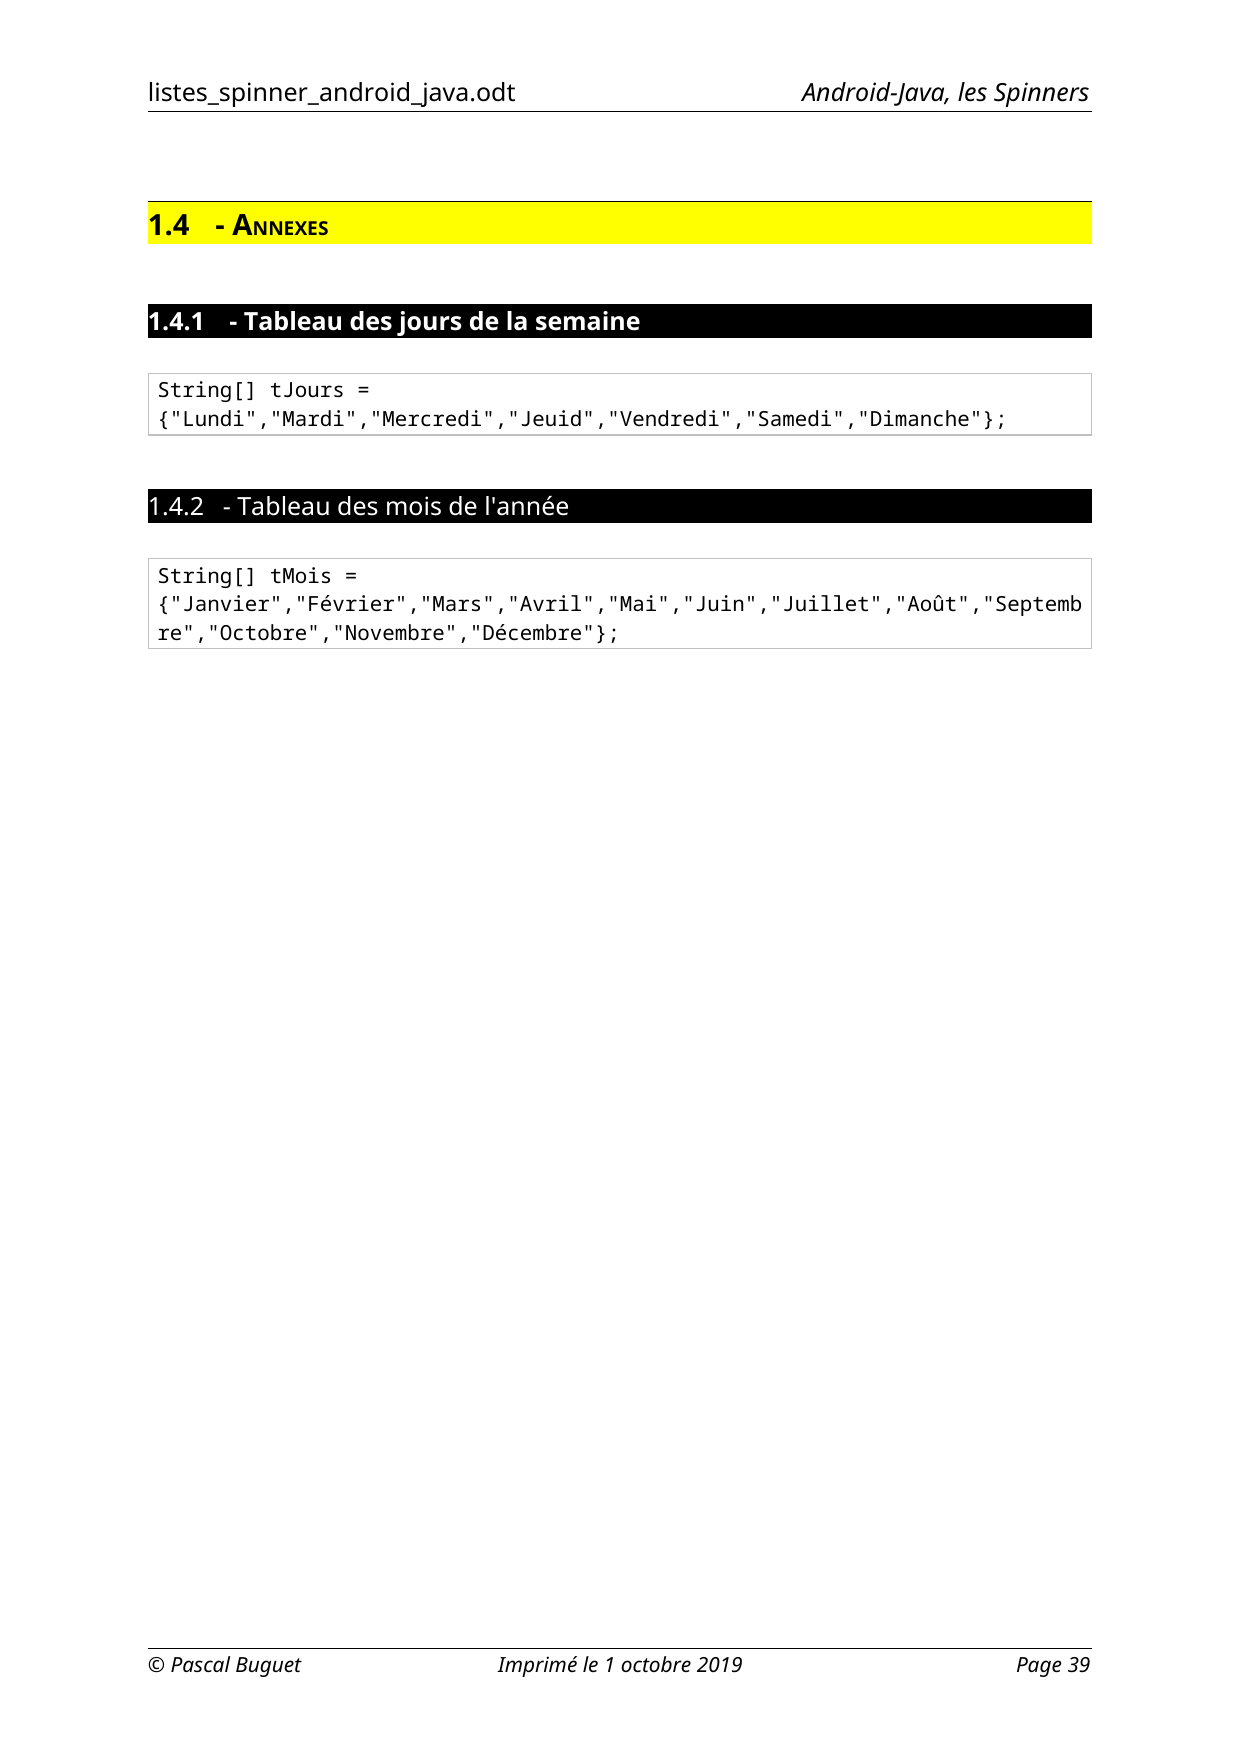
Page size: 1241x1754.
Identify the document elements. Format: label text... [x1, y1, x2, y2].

text String[] tMois = {"Janvier","Février","Mars","Avril","Mai","Juin","Juillet","Août","Septembre","Octobre","Novembre","Décembre"}; [149, 559, 1091, 648]
subtitle - Tableau des mois de l'année [148, 489, 1092, 523]
subtitle - Tableau des jours de la semaine [148, 304, 1092, 338]
subtitle - Annexes [148, 202, 1092, 244]
text String[] tJours = {"Lundi","Mardi","Mercredi","Jeuid","Vendredi","Samedi","Dimanche"}; [149, 374, 1091, 434]
